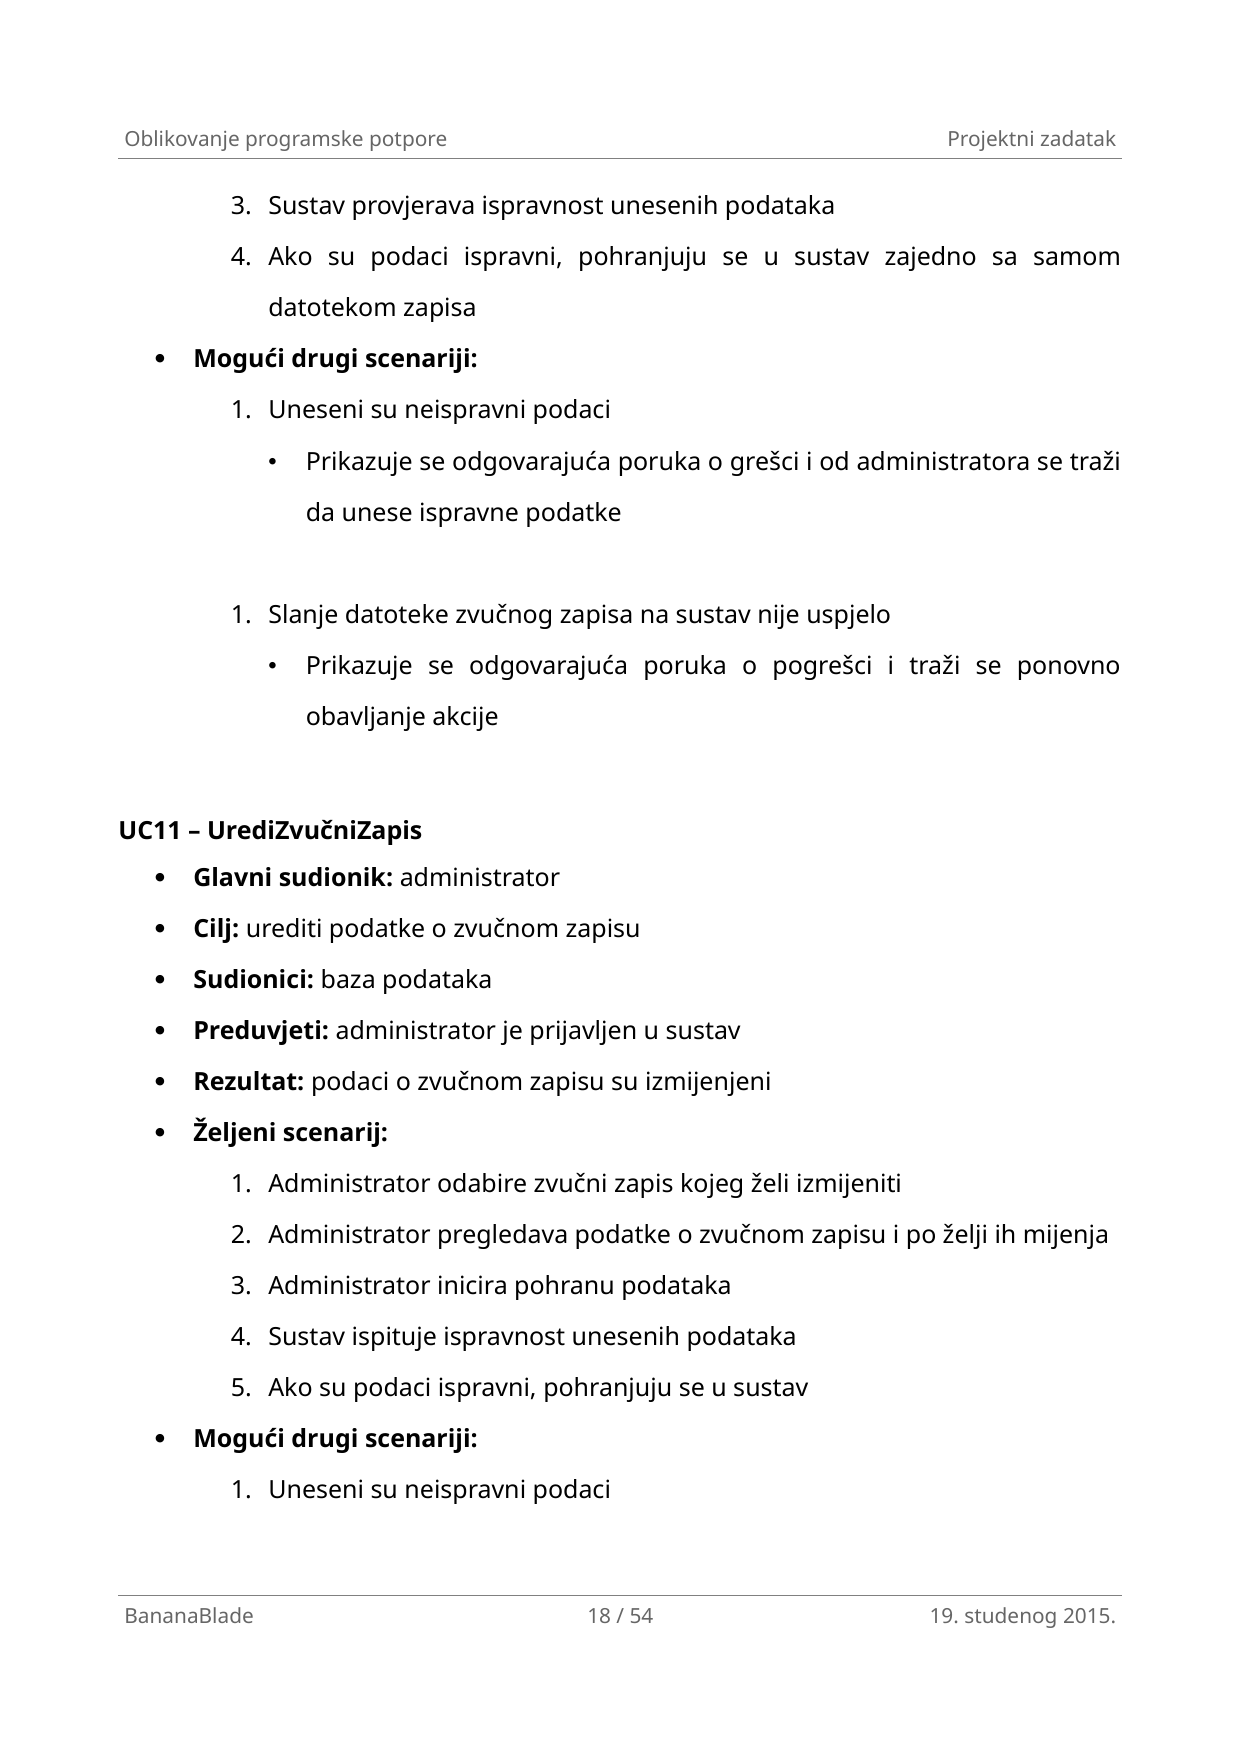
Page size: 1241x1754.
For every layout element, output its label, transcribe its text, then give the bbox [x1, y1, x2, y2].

list Mogući drugi scenariji: [156, 1421, 1122, 1455]
list Prikazuje se odgovarajuća poruka o pogrešci i traži se ponovno obavljanje akcije [268, 647, 1122, 732]
list Rezultat: podaci o zvučnom zapisu su izmijenjeni [156, 1064, 1122, 1098]
list Uneseni su neispravni podaci [231, 392, 1122, 426]
list Administrator odabire zvučni zapis kojeg želi izmijeniti [231, 1166, 1122, 1200]
list Sustav ispituje ispravnost unesenih podataka [231, 1319, 1122, 1353]
list Sudionici: baza podataka [156, 962, 1122, 996]
list Sustav provjerava ispravnost unesenih podataka [231, 188, 1122, 222]
list Administrator inicira pohranu podataka [231, 1268, 1122, 1302]
list Cilj: urediti podatke o zvučnom zapisu [156, 911, 1122, 945]
list Glavni sudionik: administrator [156, 859, 1122, 894]
list Ako su podaci ispravni, pohranjuju se u sustav zajedno sa samom datotekom zapisa [231, 239, 1122, 324]
list Mogući drugi scenariji: [156, 341, 1122, 375]
list Prikazuje se odgovarajuća poruka o grešci i od administratora se traži da unese ispravne podatke [268, 443, 1122, 528]
list Ako su podaci ispravni, pohranjuju se u sustav [231, 1370, 1122, 1404]
list Administrator pregledava podatke o zvučnom zapisu i po želji ih mijenja [231, 1217, 1122, 1251]
subtitle UC11 – UrediZvučniZapis [118, 813, 1122, 847]
list Uneseni su neispravni podaci [231, 1472, 1122, 1506]
list Preduvjeti: administrator je prijavljen u sustav [156, 1013, 1122, 1047]
list Slanje datoteke zvučnog zapisa na sustav nije uspjelo [231, 596, 1122, 630]
list Željeni scenarij: [156, 1115, 1122, 1149]
